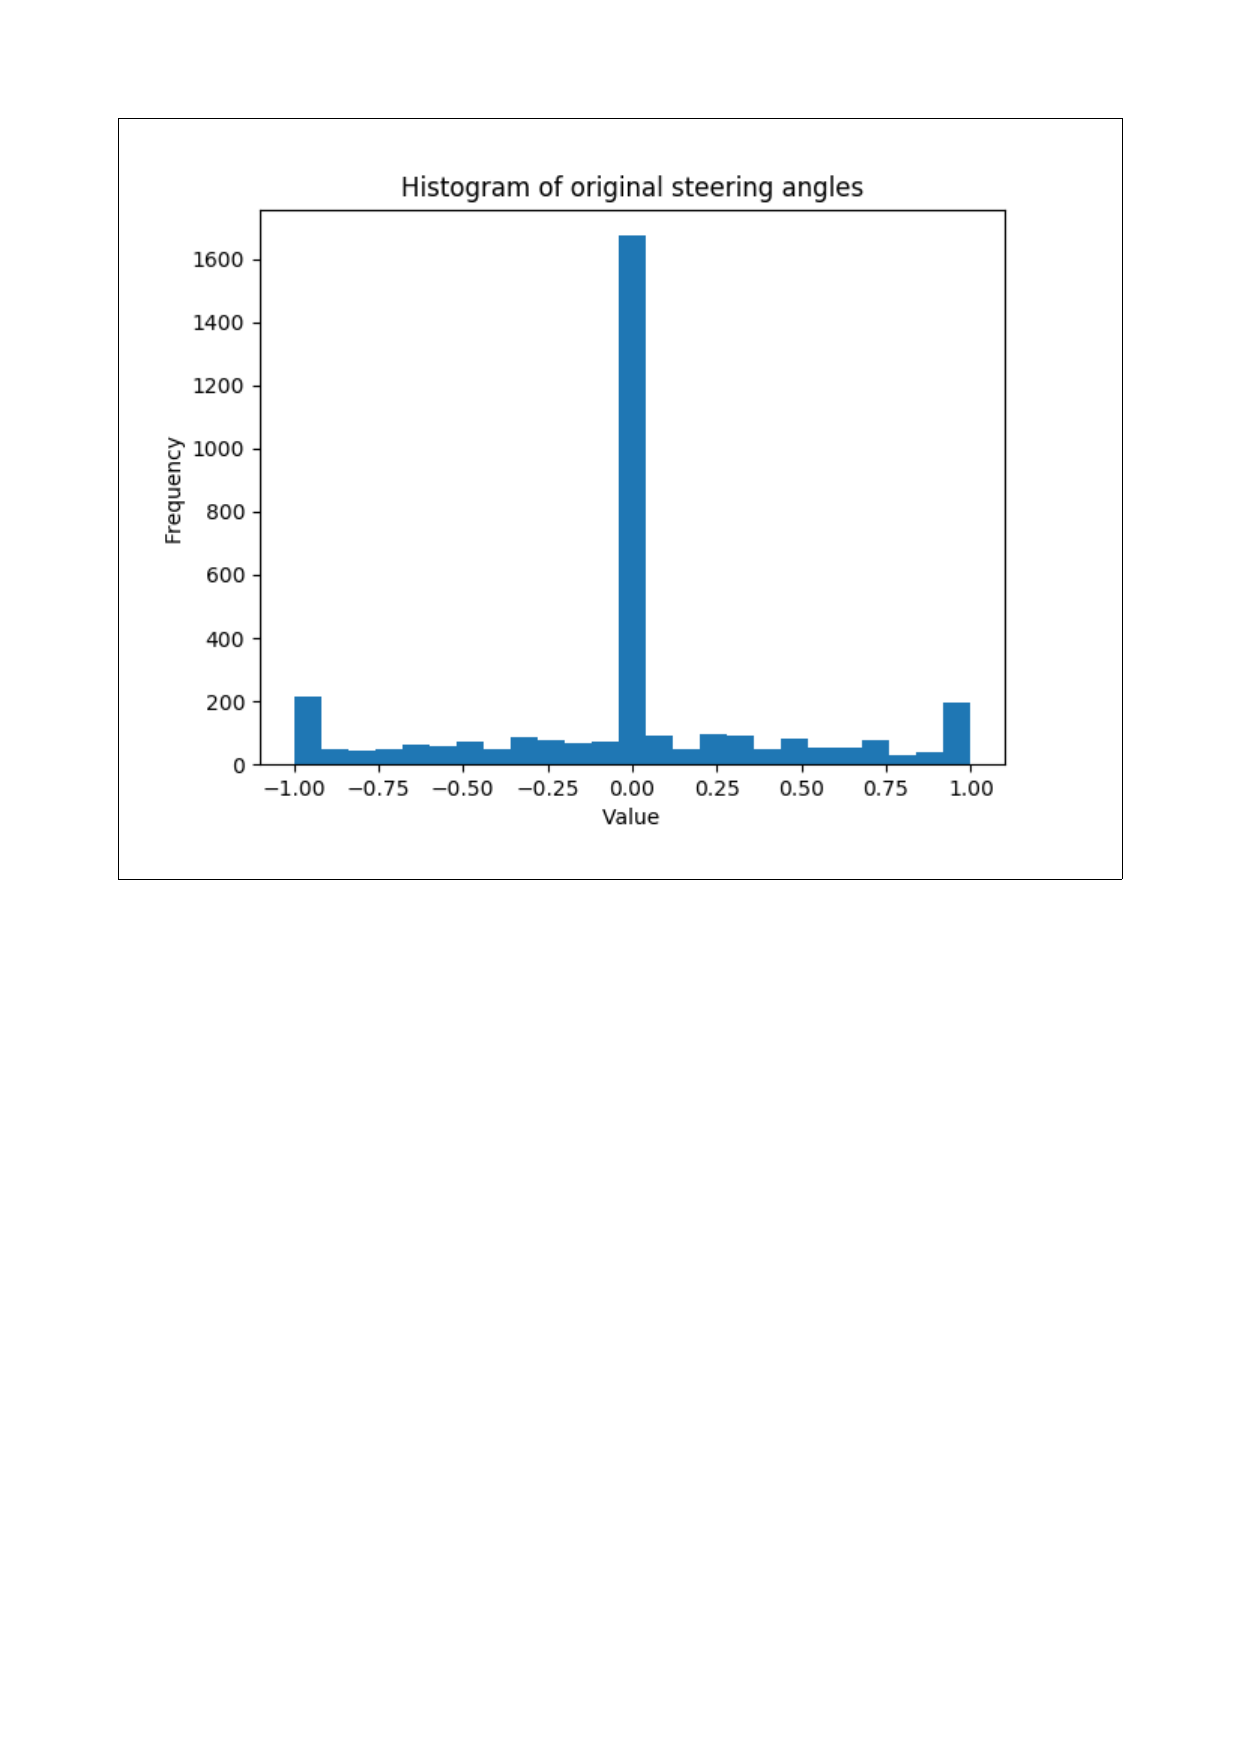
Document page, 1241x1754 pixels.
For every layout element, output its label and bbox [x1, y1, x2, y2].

picture [140, 123, 1100, 844]
table_cell [119, 119, 1122, 878]
